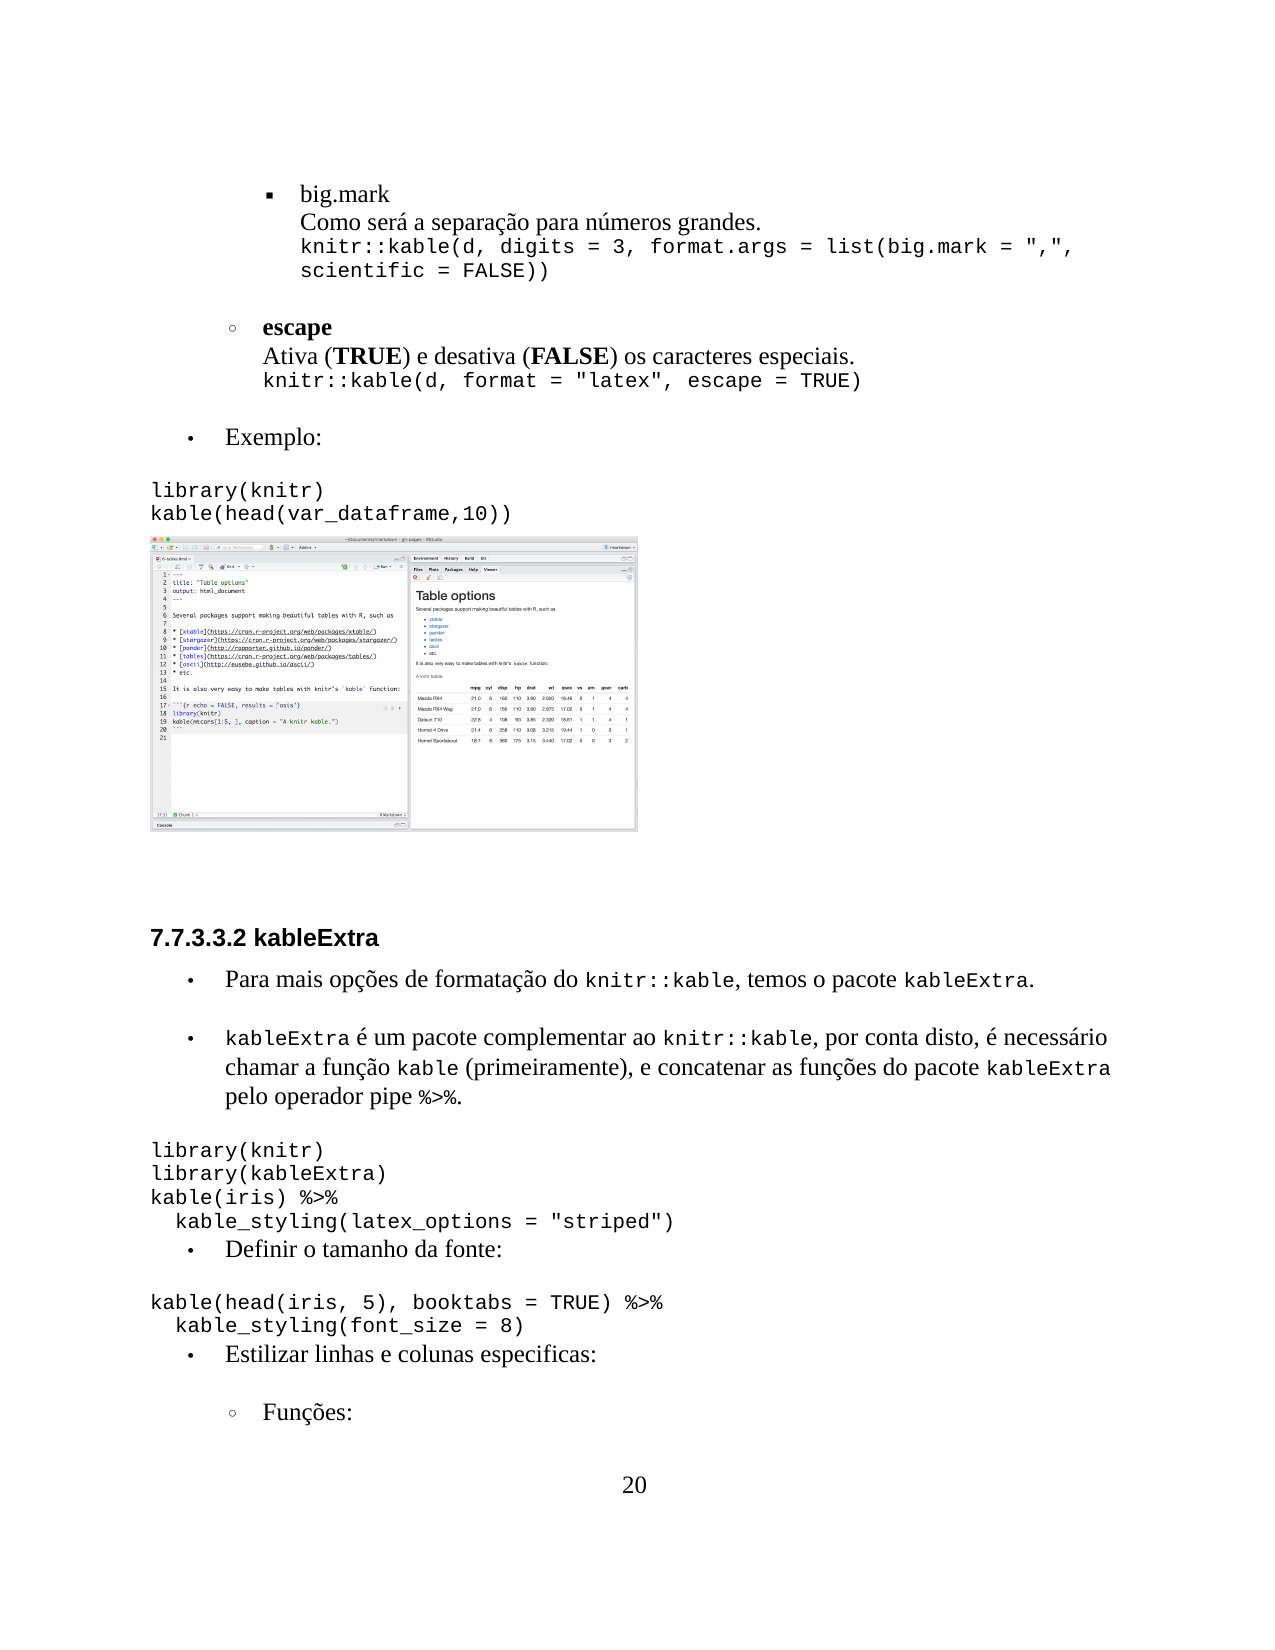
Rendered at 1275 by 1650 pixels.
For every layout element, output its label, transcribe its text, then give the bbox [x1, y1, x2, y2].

list kableExtra é um pacote complementar ao knitr::kable, por conta disto, é necessário chamar a função kable (primeiramente), e concatenar as funções do pacote kableExtra pelo operador pipe %>%. [187, 1022, 1125, 1140]
picture [150, 536, 638, 832]
list Funções: [225, 1397, 1125, 1425]
list Definir o tamanho da fonte: [187, 1234, 1125, 1292]
subtitle 7.7.3.3.2 kableExtra [150, 923, 1125, 951]
list big.mark Como será a separação para números grandes. knitr::kable(d, digits = 3, format.args = list(big.mark = ",", scientific = FALSE)) [262, 179, 1125, 312]
list [262, 150, 1125, 179]
text library(knitr) [150, 1140, 1125, 1163]
list Estilizar linhas e colunas especificas: [187, 1339, 1125, 1397]
text kable(head(iris, 5), booktabs = TRUE) %>% [150, 1292, 1125, 1316]
text kable_styling(font_size = 8) [150, 1316, 1125, 1339]
text library(kableExtra) [150, 1163, 1125, 1187]
text kable(iris) %>% [150, 1187, 1125, 1211]
text kable(head(var_dataframe,10)) [150, 503, 1125, 527]
list Exemplo: [187, 422, 1125, 480]
list Para mais opções de formatação do knitr::kable, temos o pacote kableExtra. [187, 964, 1125, 1022]
list escape Ativa (TRUE) e desativa (FALSE) os caracteres especiais. knitr::kable(d, format = "latex", escape = TRUE) [225, 312, 1125, 422]
text library(knitr) [150, 480, 1125, 503]
text kable_styling(latex_options = "striped") [150, 1211, 1125, 1234]
